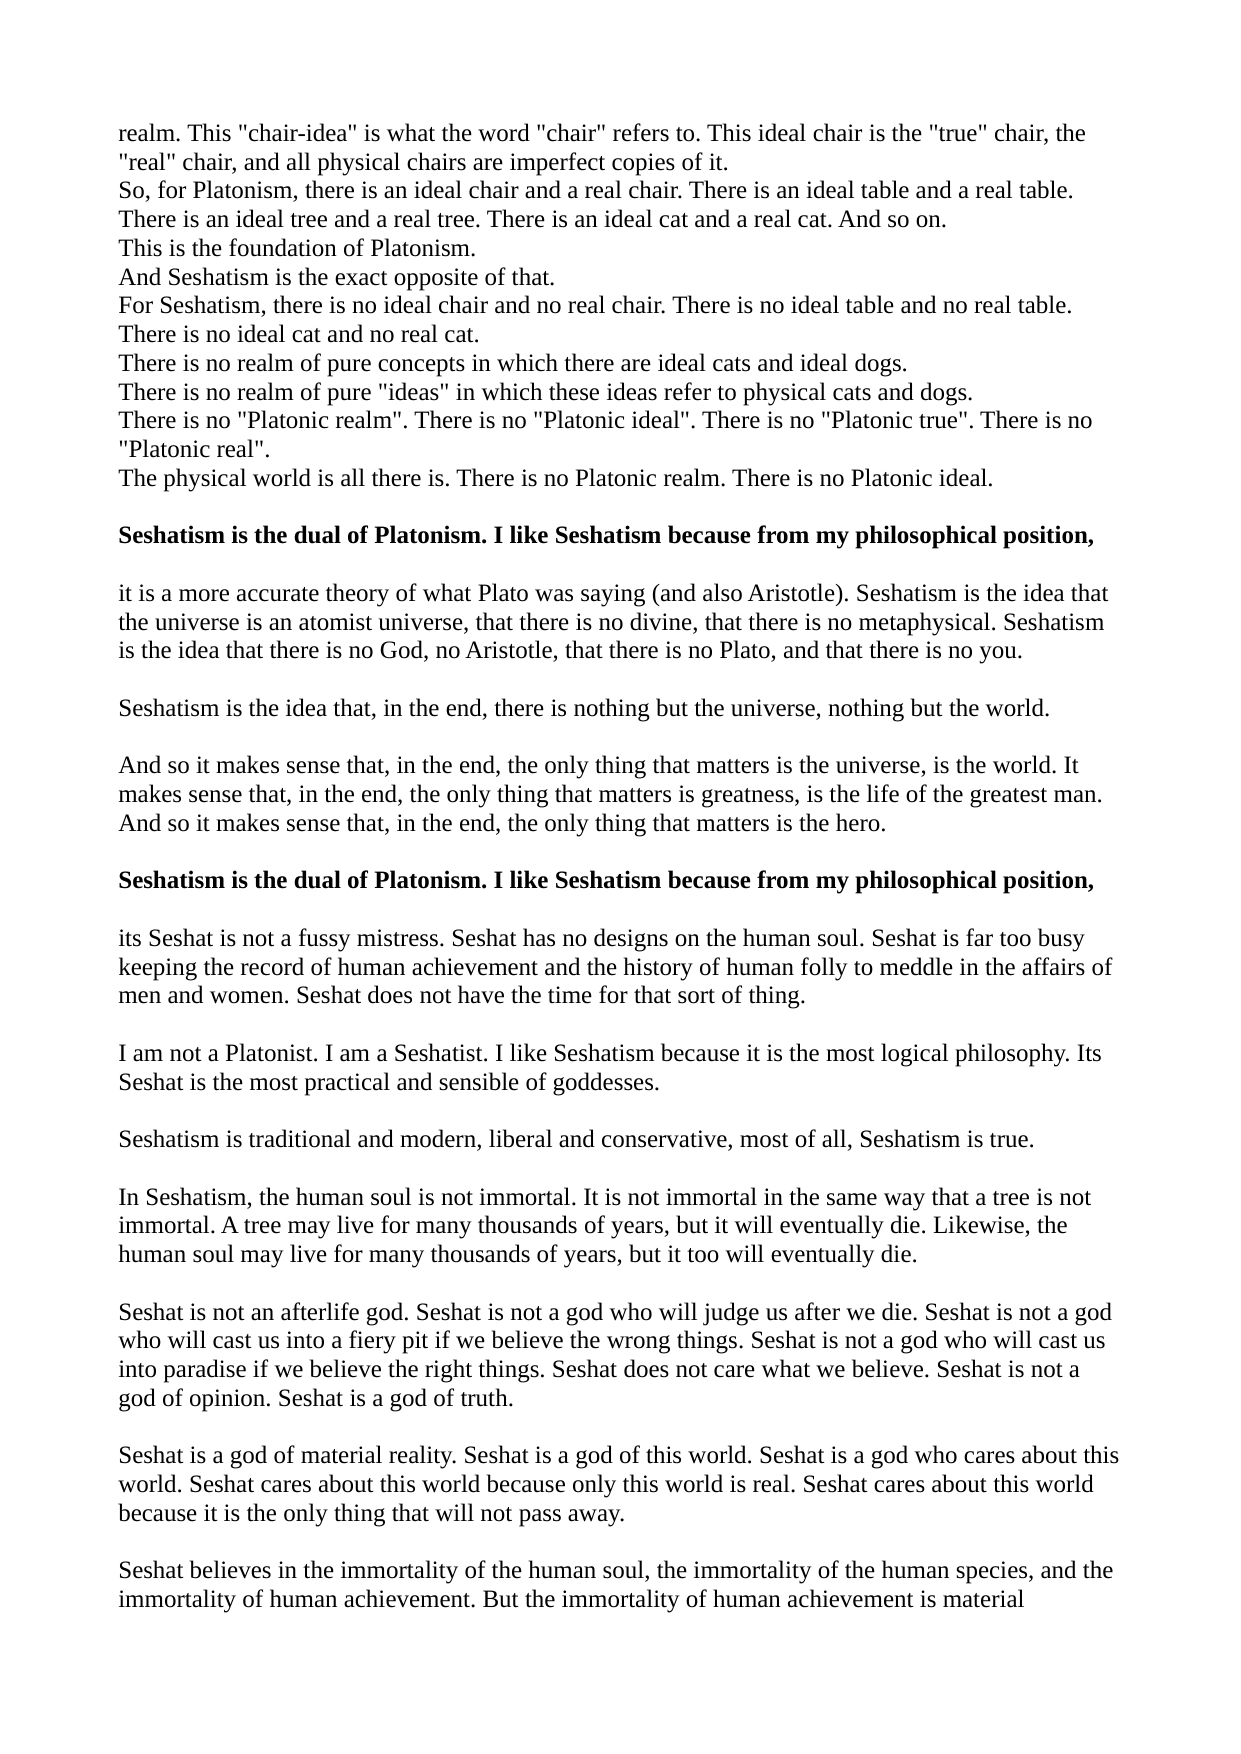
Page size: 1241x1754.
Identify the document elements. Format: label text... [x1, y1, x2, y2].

text So, for Platonism, there is an ideal chair and a real chair. There is an ideal table and a real table. There is an ideal tree and a real tree. There is an ideal cat and a real cat. And so on. [118, 176, 1122, 233]
text And Seshatism is the exact opposite of that. [118, 262, 1122, 291]
text The physical world is all there is. There is no Platonic realm. There is no Platonic ideal. [118, 463, 1122, 492]
text And so it makes sense that, in the end, the only thing that matters is the universe, is the world. It makes sense that, in the end, the only thing that matters is greatness, is the life of the greatest man. And so it makes sense that, in the end, the only thing that matters is the hero. [118, 751, 1122, 837]
text I am not a Platonist. I am a Seshatist. I like Seshatism because it is the most logical philosophy. Its Seshat is the most practical and sensible of goddesses. [118, 1038, 1122, 1096]
text Seshat is a god of material reality. Seshat is a god of this world. Seshat is a god who cares about this world. Seshat cares about this world because only this world is real. Seshat cares about this world because it is the only thing that will not pass away. [118, 1441, 1122, 1527]
text There is no realm of pure concepts in which there are ideal cats and ideal dogs. [118, 348, 1122, 377]
text There is no "Platonic realm". There is no "Platonic ideal". There is no "Platonic true". There is no "Platonic real". [118, 406, 1122, 463]
text realm. This "chair-idea" is what the word "chair" refers to. This ideal chair is the "true" chair, the "real" chair, and all physical chairs are imperfect copies of it. [118, 118, 1122, 176]
text There is no realm of pure "ideas" in which these ideas refer to physical cats and dogs. [118, 377, 1122, 406]
text This is the foundation of Platonism. [118, 233, 1122, 262]
text Seshat is not an afterlife god. Seshat is not a god who will judge us after we die. Seshat is not a god who will cast us into a fiery pit if we believe the wrong things. Seshat is not a god who will cast us into paradise if we believe the right things. Seshat does not care what we believe. Seshat is not a god of opinion. Seshat is a god of truth. [118, 1297, 1122, 1412]
text Seshatism is the idea that, in the end, there is nothing but the universe, nothing but the world. [118, 693, 1122, 722]
text Seshat believes in the immortality of the human soul, the immortality of the human species, and the immortality of human achievement. But the immortality of human achievement is material [118, 1556, 1122, 1613]
text Seshatism is traditional and modern, liberal and conservative, most of all, Seshatism is true. [118, 1124, 1122, 1153]
text Seshatism is the dual of Platonism. I like Seshatism because from my philosophical position, [118, 521, 1122, 549]
text Seshatism is the dual of Platonism. I like Seshatism because from my philosophical position, [118, 866, 1122, 894]
text For Seshatism, there is no ideal chair and no real chair. There is no ideal table and no real table. There is no ideal cat and no real cat. [118, 291, 1122, 348]
text its Seshat is not a fussy mistress. Seshat has no designs on the human soul. Seshat is far too busy keeping the record of human achievement and the history of human folly to meddle in the affairs of men and women. Seshat does not have the time for that sort of thing. [118, 923, 1122, 1009]
text it is a more accurate theory of what Plato was saying (and also Aristotle). Seshatism is the idea that the universe is an atomist universe, that there is no divine, that there is no metaphysical. Seshatism is the idea that there is no God, no Aristotle, that there is no Plato, and that there is no you. [118, 578, 1122, 664]
text In Seshatism, the human soul is not immortal. It is not immortal in the same way that a tree is not immortal. A tree may live for many thousands of years, but it will eventually die. Likewise, the human soul may live for many thousands of years, but it too will eventually die. [118, 1182, 1122, 1268]
